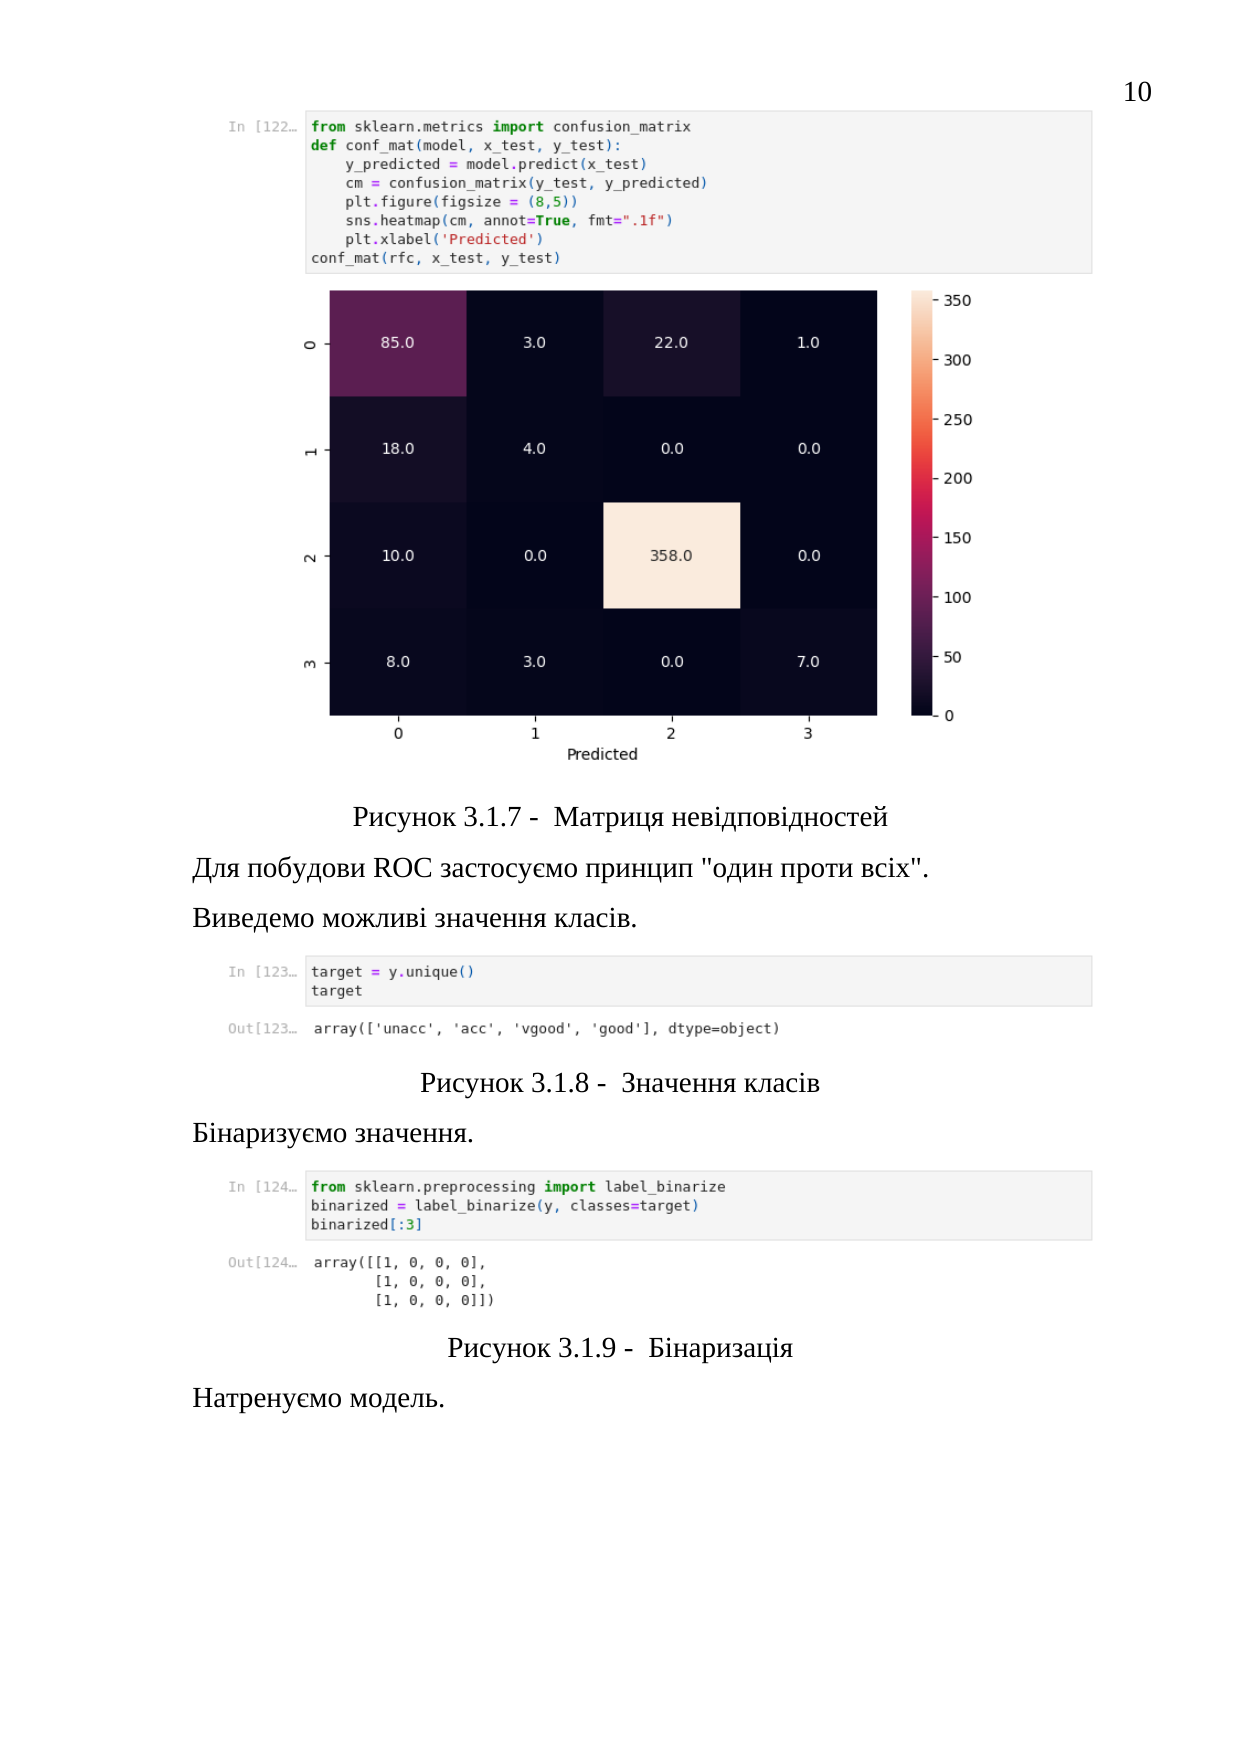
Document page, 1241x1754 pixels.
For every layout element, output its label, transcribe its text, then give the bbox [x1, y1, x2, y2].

text Для побудови ROC застосуємо принцип "один проти всіх". [118, 850, 1122, 883]
text Бінаризація [118, 1330, 1122, 1364]
picture [216, 950, 1098, 1049]
text Бінаризуємо значення. [118, 1115, 1122, 1149]
text Натренуємо модель. [118, 1380, 1122, 1414]
text Матриця невідповідностей [118, 799, 1122, 833]
picture [216, 105, 1098, 783]
text Виведемо можливі значення класів. [118, 900, 1122, 933]
picture [216, 1165, 1098, 1314]
text Значення класів [118, 1065, 1122, 1099]
